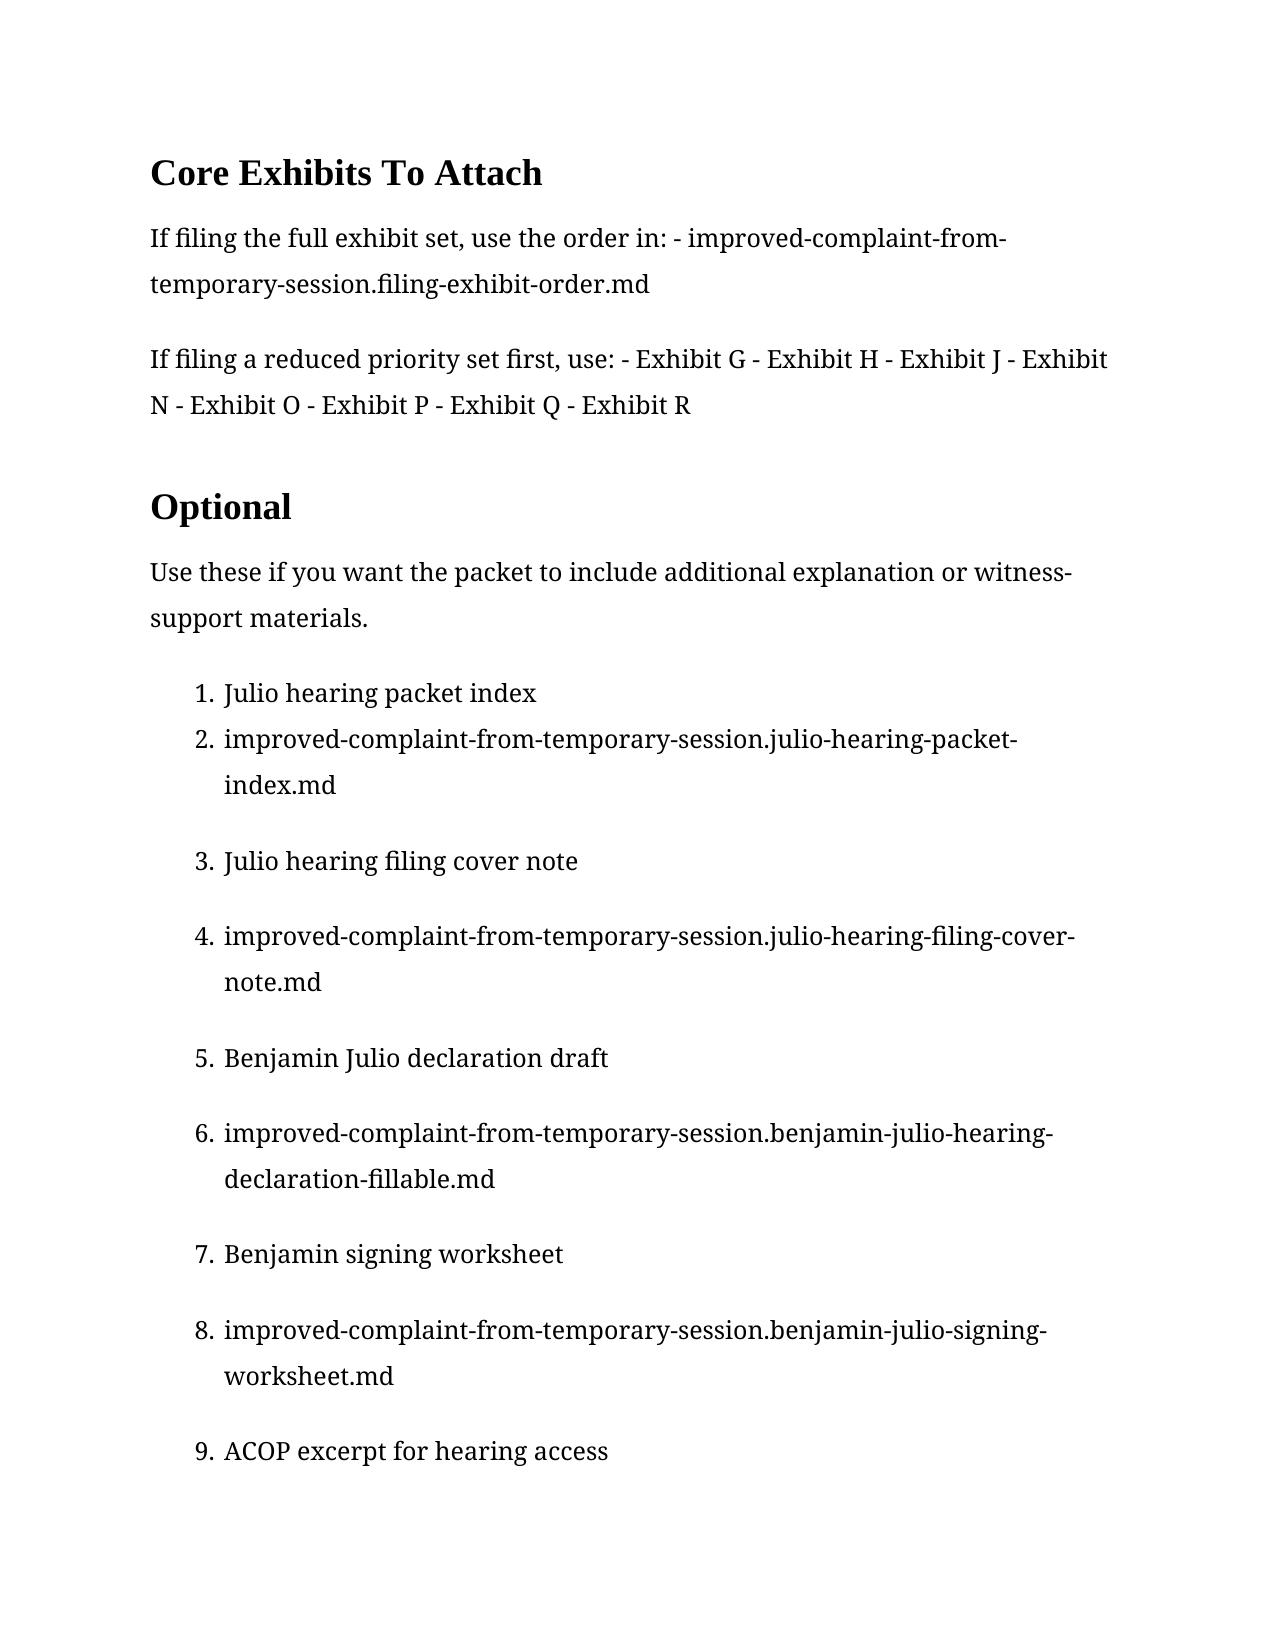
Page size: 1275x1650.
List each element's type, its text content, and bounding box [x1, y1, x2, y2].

list improved-complaint-from-temporary-session.benjamin-julio-signing-worksheet.md [194, 1312, 1125, 1392]
subtitle Optional [150, 484, 1125, 527]
list Julio hearing packet index [194, 676, 1125, 710]
list improved-complaint-from-temporary-session.julio-hearing-filing-cover-note.md [194, 919, 1125, 999]
list ACOP excerpt for hearing access [194, 1434, 1125, 1468]
text If filing the full exhibit set, use the order in: - improved-complaint-from-temporary-session.filing-exhibit-order.md [150, 221, 1125, 301]
list improved-complaint-from-temporary-session.julio-hearing-packet-index.md [194, 722, 1125, 802]
subtitle Core Exhibits To Attach [150, 150, 1125, 193]
text If filing a reduced priority set first, use: - Exhibit G - Exhibit H - Exhibit J - Exhibit N - Exhibit O - Exhibit P - Exhibit Q - Exhibit R [150, 342, 1125, 422]
list improved-complaint-from-temporary-session.benjamin-julio-hearing-declaration-fillable.md [194, 1116, 1125, 1196]
list Julio hearing filing cover note [194, 843, 1125, 877]
list Benjamin Julio declaration draft [194, 1040, 1125, 1074]
list Benjamin signing worksheet [194, 1237, 1125, 1271]
text Use these if you want the packet to include additional explanation or witness-support materials. [150, 555, 1125, 635]
